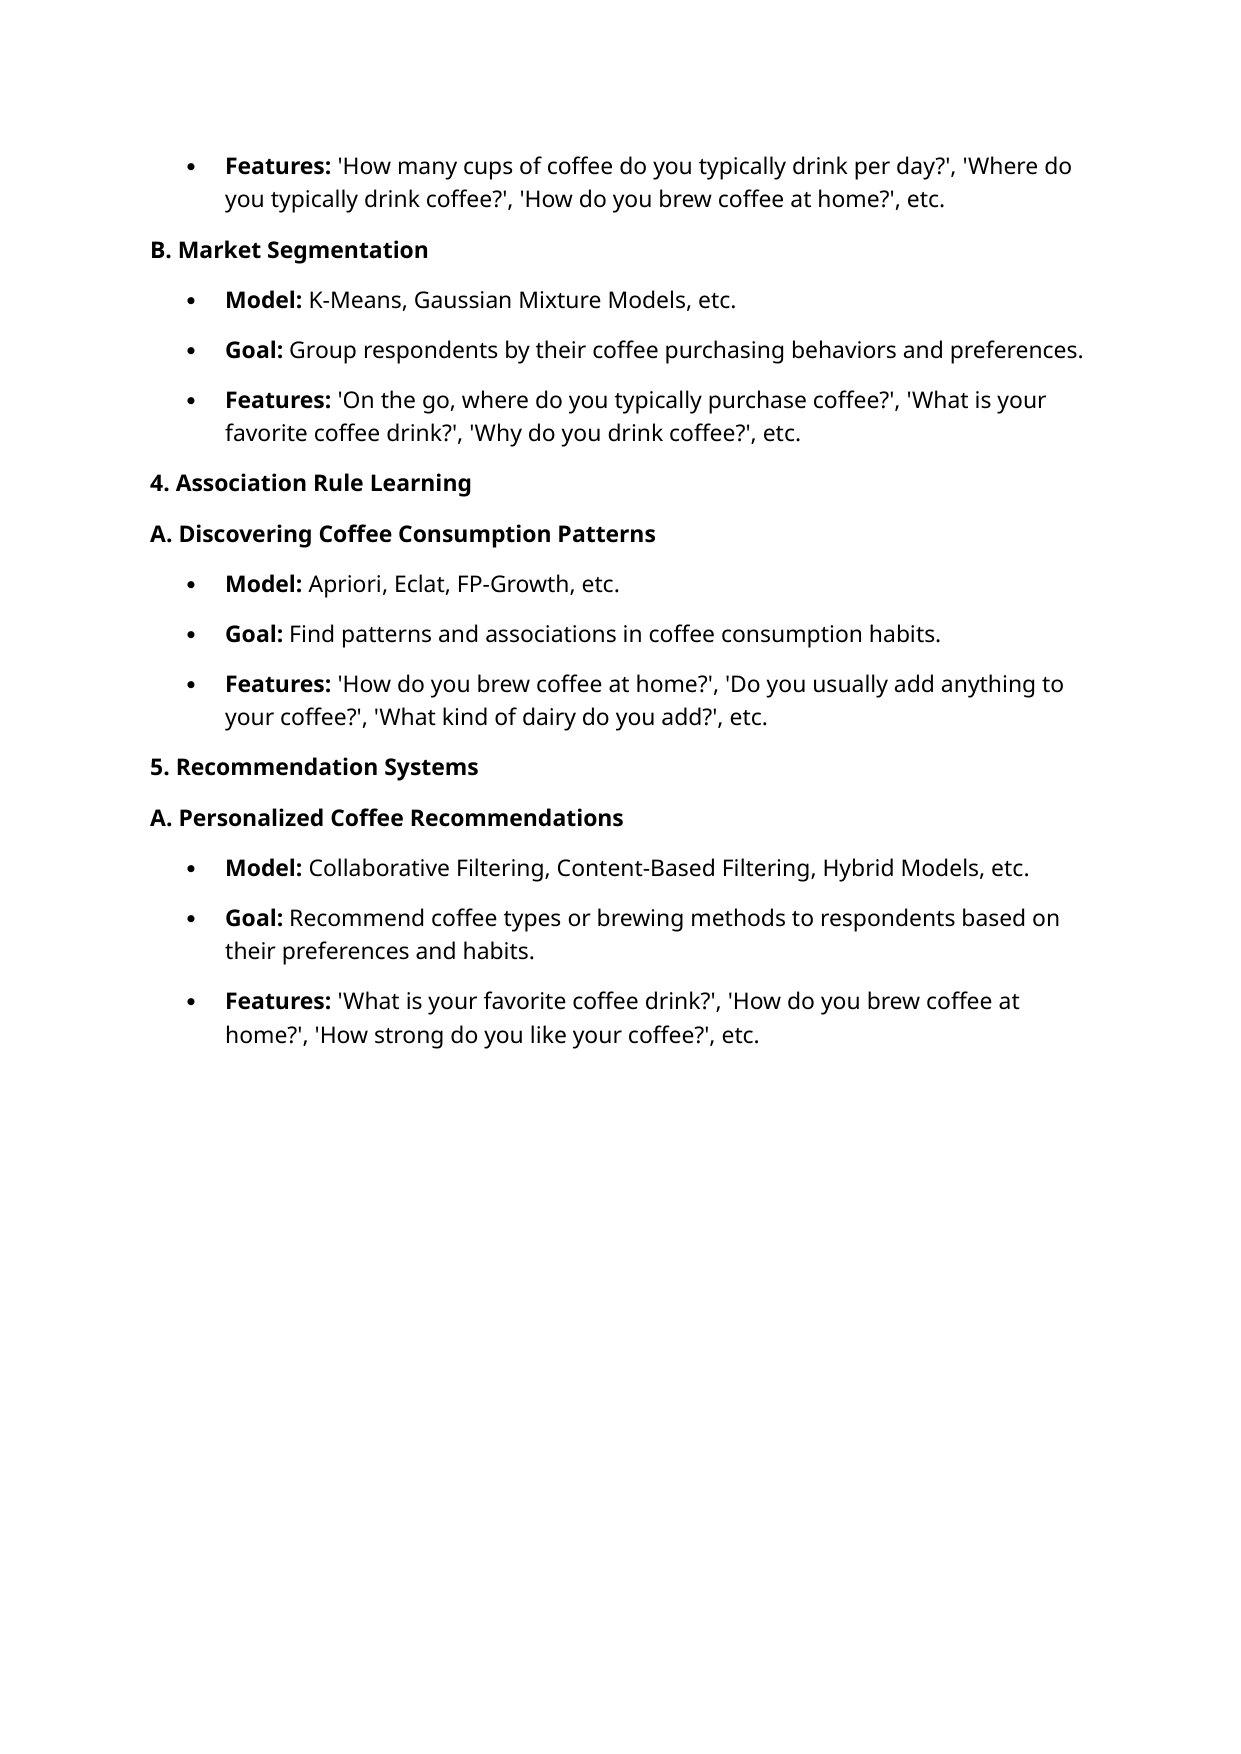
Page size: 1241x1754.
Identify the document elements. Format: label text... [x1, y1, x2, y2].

list Model: K-Means, Gaussian Mixture Models, etc. [187, 284, 1090, 315]
list Features: 'How many cups of coffee do you typically drink per day?', 'Where do you typically drink coffee?', 'How do you brew coffee at home?', etc. [187, 150, 1090, 215]
list Features: 'On the go, where do you typically purchase coffee?', 'What is your favorite coffee drink?', 'Why do you drink coffee?', etc. [187, 384, 1090, 448]
list Model: Collaborative Filtering, Content-Based Filtering, Hybrid Models, etc. [187, 852, 1090, 883]
text 4. Association Rule Learning [150, 467, 1090, 499]
text 5. Recommendation Systems [150, 751, 1090, 783]
list Goal: Group respondents by their coffee purchasing behaviors and preferences. [187, 334, 1090, 365]
text A. Discovering Coffee Consumption Patterns [150, 517, 1090, 549]
list Features: 'How do you brew coffee at home?', 'Do you usually add anything to your coffee?', 'What kind of dairy do you add?', etc. [187, 668, 1090, 732]
list Model: Apriori, Eclat, FP-Growth, etc. [187, 568, 1090, 599]
text B. Market Segmentation [150, 233, 1090, 265]
list Goal: Recommend coffee types or brewing methods to respondents based on their preferences and habits. [187, 902, 1090, 966]
list Goal: Find patterns and associations in coffee consumption habits. [187, 618, 1090, 649]
text A. Personalized Coffee Recommendations [150, 801, 1090, 833]
list Features: 'What is your favorite coffee drink?', 'How do you brew coffee at home?', 'How strong do you like your coffee?', etc. [187, 985, 1090, 1050]
